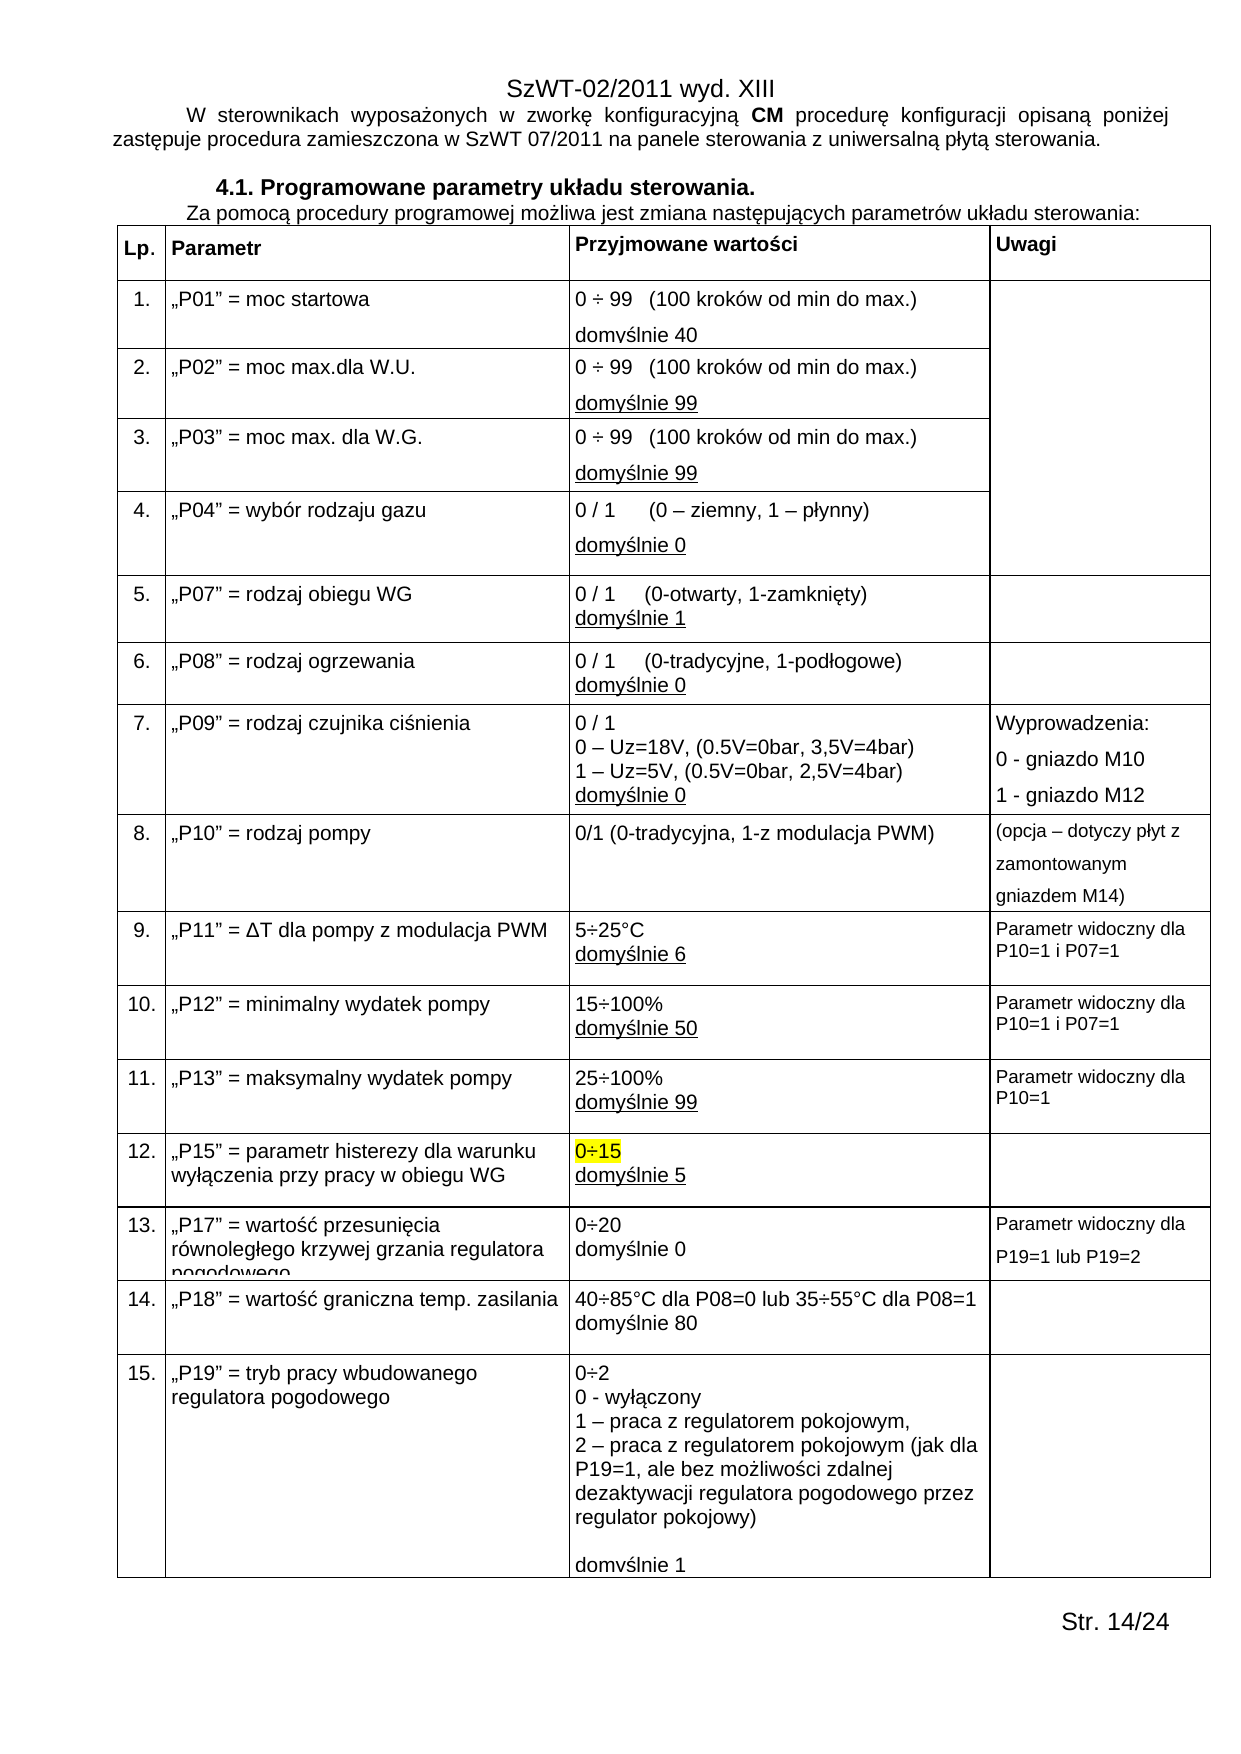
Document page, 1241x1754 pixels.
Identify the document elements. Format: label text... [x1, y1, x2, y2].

table_cell „P07” = rodzaj obiegu WG [166, 576, 569, 642]
table_cell „P19” = tryb pracy wbudowanego regulatora pogodowego [166, 1355, 569, 1577]
table_cell 14. [118, 1281, 165, 1354]
table_cell Wyprowadzenia: 0 - gniazdo M10 1 - gniazdo M12 [991, 705, 1210, 813]
table_cell 12. [118, 1134, 165, 1206]
table_cell 5. [118, 576, 165, 642]
table_cell [991, 576, 1210, 642]
table_cell 7. [118, 705, 165, 813]
text Za pomocą procedury programowej możliwa jest zmiana następujących parametrów układu sterowania: [112, 201, 1169, 225]
table_cell 13. [118, 1208, 165, 1280]
table_cell 10. [118, 986, 165, 1059]
table_header Przyjmowane wartości [570, 226, 989, 280]
table_cell 0 / 1 (0 – ziemny, 1 – płynny) domyślnie 0 [570, 492, 989, 575]
table_cell 0 / 1 (0-otwarty, 1-zamknięty) domyślnie 1 [570, 576, 989, 642]
table_cell 6. [118, 643, 165, 704]
table_cell 0 / 1 0 – Uz=18V, (0.5V=0bar, 3,5V=4bar) 1 – Uz=5V, (0.5V=0bar, 2,5V=4bar) domyślnie 0 [570, 705, 989, 813]
table_cell 40÷85°C dla P08=0 lub 35÷55°C dla P08=1 domyślnie 80 [570, 1281, 989, 1354]
table_cell [991, 281, 1210, 575]
table_cell „P01” = moc startowa [166, 281, 569, 348]
table_cell 0 ÷ 99 (100 kroków od min do max.) domyślnie 99 [570, 419, 989, 491]
table_cell 11. [118, 1060, 165, 1133]
table_cell [991, 1355, 1210, 1577]
table_cell „P13” = maksymalny wydatek pompy [166, 1060, 569, 1133]
table_cell 0/1 (0-tradycyjna, 1-z modulacja PWM) [570, 815, 989, 911]
table_cell [991, 643, 1210, 704]
table_cell „P02” = moc max.dla W.U. [166, 349, 569, 418]
table_cell „P18” = wartość graniczna temp. zasilania [166, 1281, 569, 1354]
table_cell 5÷25°C domyślnie 6 [570, 912, 989, 985]
table_cell (opcja – dotyczy płyt z zamontowanym gniazdem M14) [991, 815, 1210, 911]
table_cell 2. [118, 349, 165, 418]
table_cell 0 ÷ 99 (100 kroków od min do max.) domyślnie 40 [570, 281, 989, 348]
table_cell „P04” = wybór rodzaju gazu [166, 492, 569, 575]
table_cell 15. [118, 1355, 165, 1577]
table_cell „P12” = minimalny wydatek pompy [166, 986, 569, 1059]
subtitle 4.1. Programowane parametry układu sterowania. [142, 174, 1169, 201]
table_cell 3. [118, 419, 165, 491]
table_cell „P17” = wartość przesunięcia równoległego krzywej grzania regulatora pogodowego [166, 1208, 569, 1280]
table_cell 0÷20 domyślnie 0 [570, 1208, 989, 1280]
table_cell Parametr widoczny dla P19=1 lub P19=2 [991, 1208, 1210, 1280]
table_cell 8. [118, 815, 165, 911]
text W sterownikach wyposażonych w zworkę konfiguracyjną CM procedurę konfiguracji opisaną poniżej zastępuje procedura zamieszczona w SzWT 07/2011 na panele sterowania z uniwersalną płytą sterowania. [112, 102, 1169, 150]
table_cell 9. [118, 912, 165, 985]
table_cell Parametr widoczny dla P10=1 i P07=1 [991, 912, 1210, 985]
table_cell 1. [118, 281, 165, 348]
table_cell 4. [118, 492, 165, 575]
table_header Lp. [118, 226, 165, 280]
table_cell „P09” = rodzaj czujnika ciśnienia [166, 705, 569, 813]
table_cell 0 ÷ 99 (100 kroków od min do max.) domyślnie 99 [570, 349, 989, 418]
table_cell [991, 1134, 1210, 1206]
table_cell „P08” = rodzaj ogrzewania [166, 643, 569, 704]
table_cell Parametr widoczny dla P10=1 i P07=1 [991, 986, 1210, 1059]
table_header Parametr [166, 226, 569, 280]
table_cell „P11” = ΔT dla pompy z modulacja PWM [166, 912, 569, 985]
table_cell 15÷100% domyślnie 50 [570, 986, 989, 1059]
table_cell [991, 1281, 1210, 1354]
table_cell „P03” = moc max. dla W.G. [166, 419, 569, 491]
table_header Uwagi [991, 226, 1210, 280]
table_cell 0 / 1 (0-tradycyjne, 1-podłogowe) domyślnie 0 [570, 643, 989, 704]
table_cell Parametr widoczny dla P10=1 [991, 1060, 1210, 1133]
table_cell „P15” = parametr histerezy dla warunku wyłączenia przy pracy w obiegu WG [166, 1134, 569, 1206]
table_cell 0÷2 0 - wyłączony 1 – praca z regulatorem pokojowym, 2 – praca z regulatorem pokojowym (jak dla P19=1, ale bez możliwości zdalnej dezaktywacji regulatora pogodowego przez regulator pokojowy) domyślnie 1 [570, 1355, 989, 1577]
table_cell 0÷15 domyślnie 5 [570, 1134, 989, 1206]
table_cell 25÷100% domyślnie 99 [570, 1060, 989, 1133]
table_cell „P10” = rodzaj pompy [166, 815, 569, 911]
